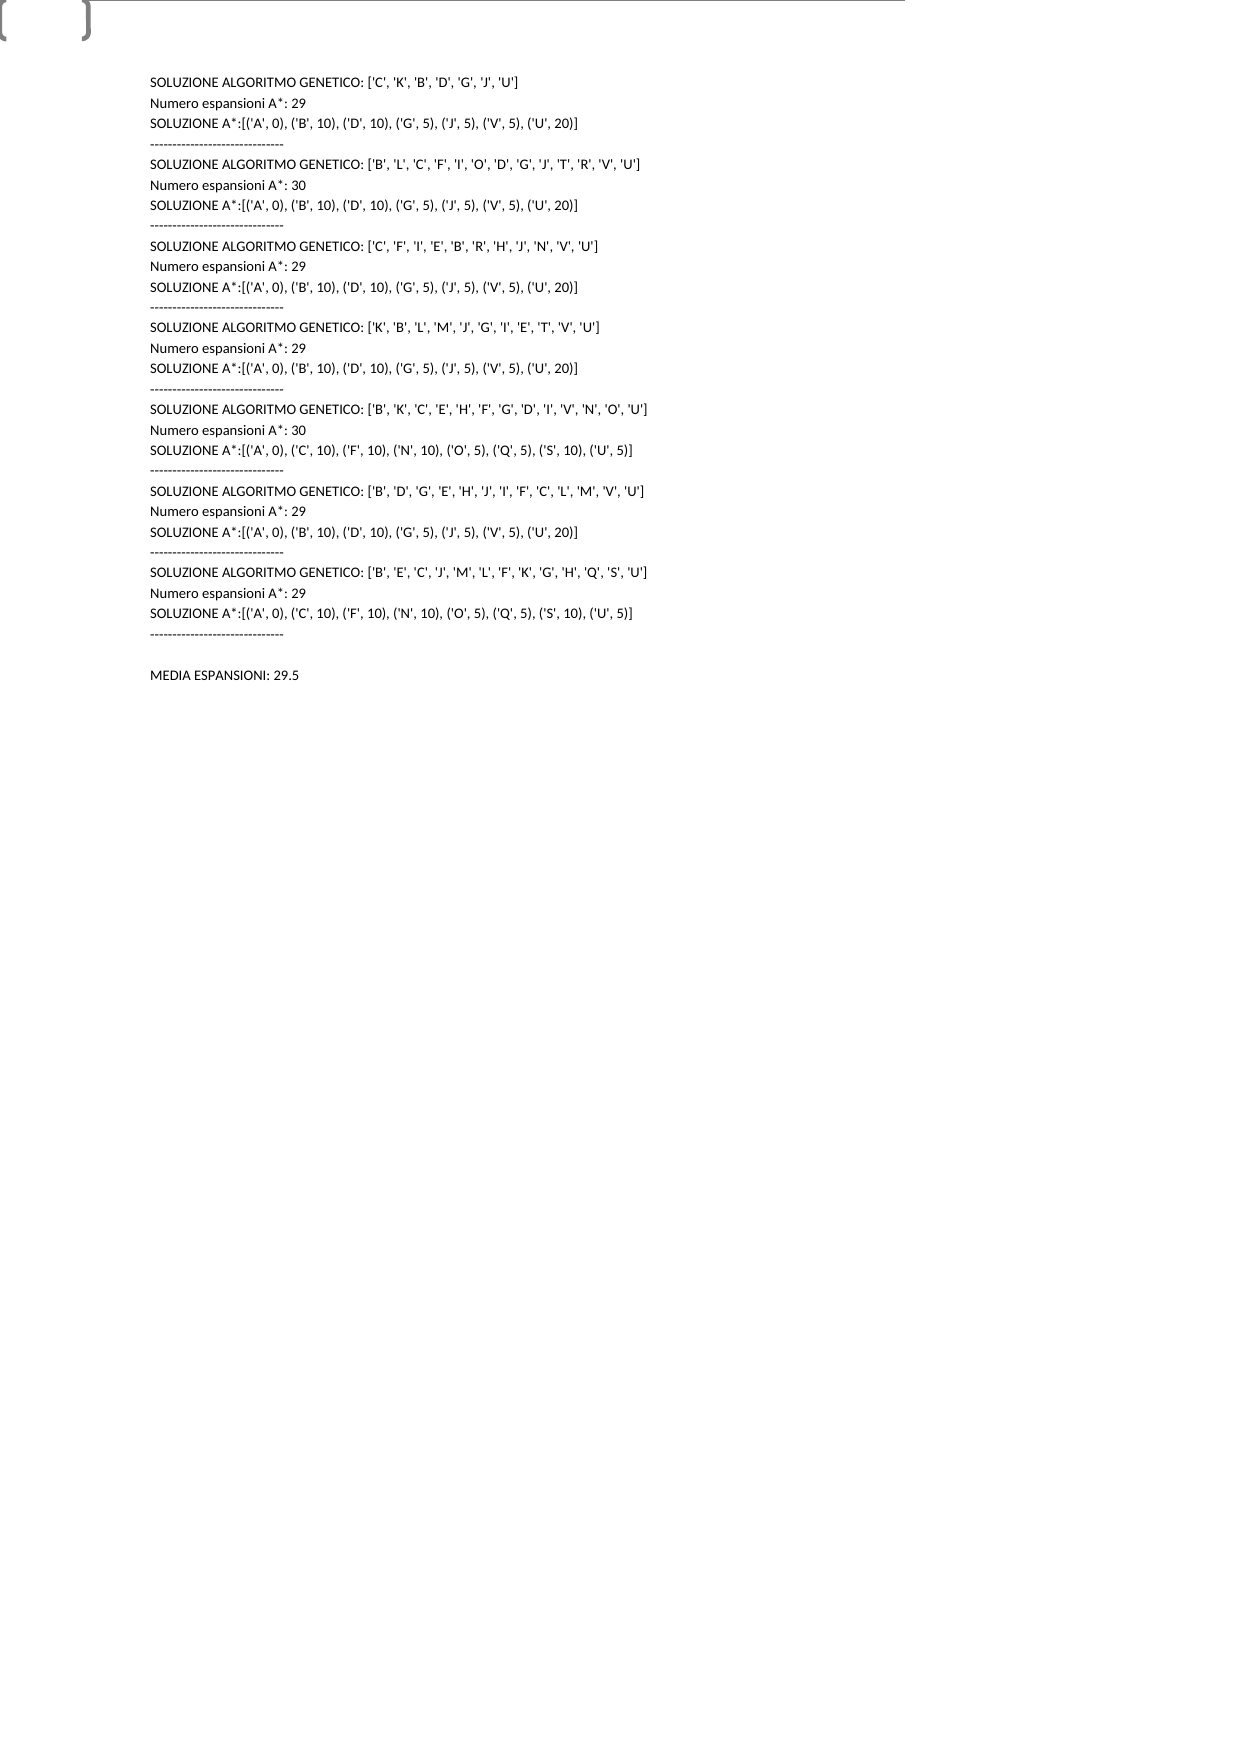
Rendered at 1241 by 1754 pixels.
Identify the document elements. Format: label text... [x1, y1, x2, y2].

text MEDIA ESPANSIONI: 29.5 [150, 666, 1090, 684]
text SOLUZIONE A*:[('A', 0), ('B', 10), ('D', 10), ('G', 5), ('J', 5), ('V', 5), ('U', 20)] [150, 196, 1090, 214]
text ------------------------------ [150, 217, 1090, 234]
text SOLUZIONE ALGORITMO GENETICO: ['K', 'B', 'L', 'M', 'J', 'G', 'I', 'E', 'T', 'V', 'U'] [150, 319, 1090, 337]
text Numero espansioni A*: 29 [150, 584, 1090, 602]
text Numero espansioni A*: 29 [150, 502, 1090, 520]
text SOLUZIONE A*:[('A', 0), ('B', 10), ('D', 10), ('G', 5), ('J', 5), ('V', 5), ('U', 20)] [150, 523, 1090, 541]
text Numero espansioni A*: 29 [150, 257, 1090, 275]
text ------------------------------ [150, 135, 1090, 153]
text SOLUZIONE ALGORITMO GENETICO: ['B', 'E', 'C', 'J', 'M', 'L', 'F', 'K', 'G', 'H', 'Q', 'S', 'U'] [150, 564, 1090, 582]
text ------------------------------ [150, 380, 1090, 398]
text SOLUZIONE ALGORITMO GENETICO: ['B', 'D', 'G', 'E', 'H', 'J', 'I', 'F', 'C', 'L', 'M', 'V', 'U'] [150, 482, 1090, 500]
text ------------------------------ [150, 462, 1090, 479]
text SOLUZIONE A*:[('A', 0), ('C', 10), ('F', 10), ('N', 10), ('O', 5), ('Q', 5), ('S', 10), ('U', 5)] [150, 604, 1090, 622]
text SOLUZIONE A*:[('A', 0), ('B', 10), ('D', 10), ('G', 5), ('J', 5), ('V', 5), ('U', 20)] [150, 114, 1090, 132]
text Numero espansioni A*: 30 [150, 176, 1090, 194]
text Numero espansioni A*: 29 [150, 339, 1090, 357]
text ------------------------------ [150, 625, 1090, 643]
text ------------------------------ [150, 298, 1090, 316]
text SOLUZIONE A*:[('A', 0), ('C', 10), ('F', 10), ('N', 10), ('O', 5), ('Q', 5), ('S', 10), ('U', 5)] [150, 441, 1090, 459]
text Numero espansioni A*: 30 [150, 421, 1090, 439]
text ------------------------------ [150, 543, 1090, 561]
text SOLUZIONE A*:[('A', 0), ('B', 10), ('D', 10), ('G', 5), ('J', 5), ('V', 5), ('U', 20)] [150, 359, 1090, 377]
text SOLUZIONE ALGORITMO GENETICO: ['C', 'F', 'I', 'E', 'B', 'R', 'H', 'J', 'N', 'V', 'U'] [150, 237, 1090, 255]
text SOLUZIONE ALGORITMO GENETICO: ['B', 'L', 'C', 'F', 'I', 'O', 'D', 'G', 'J', 'T', 'R', 'V', 'U'] [150, 155, 1090, 173]
text Numero espansioni A*: 29 [150, 94, 1090, 112]
text SOLUZIONE A*:[('A', 0), ('B', 10), ('D', 10), ('G', 5), ('J', 5), ('V', 5), ('U', 20)] [150, 278, 1090, 296]
text SOLUZIONE ALGORITMO GENETICO: ['B', 'K', 'C', 'E', 'H', 'F', 'G', 'D', 'I', 'V', 'N', 'O', 'U'] [150, 400, 1090, 418]
text SOLUZIONE ALGORITMO GENETICO: ['C', 'K', 'B', 'D', 'G', 'J', 'U'] [150, 74, 1090, 92]
